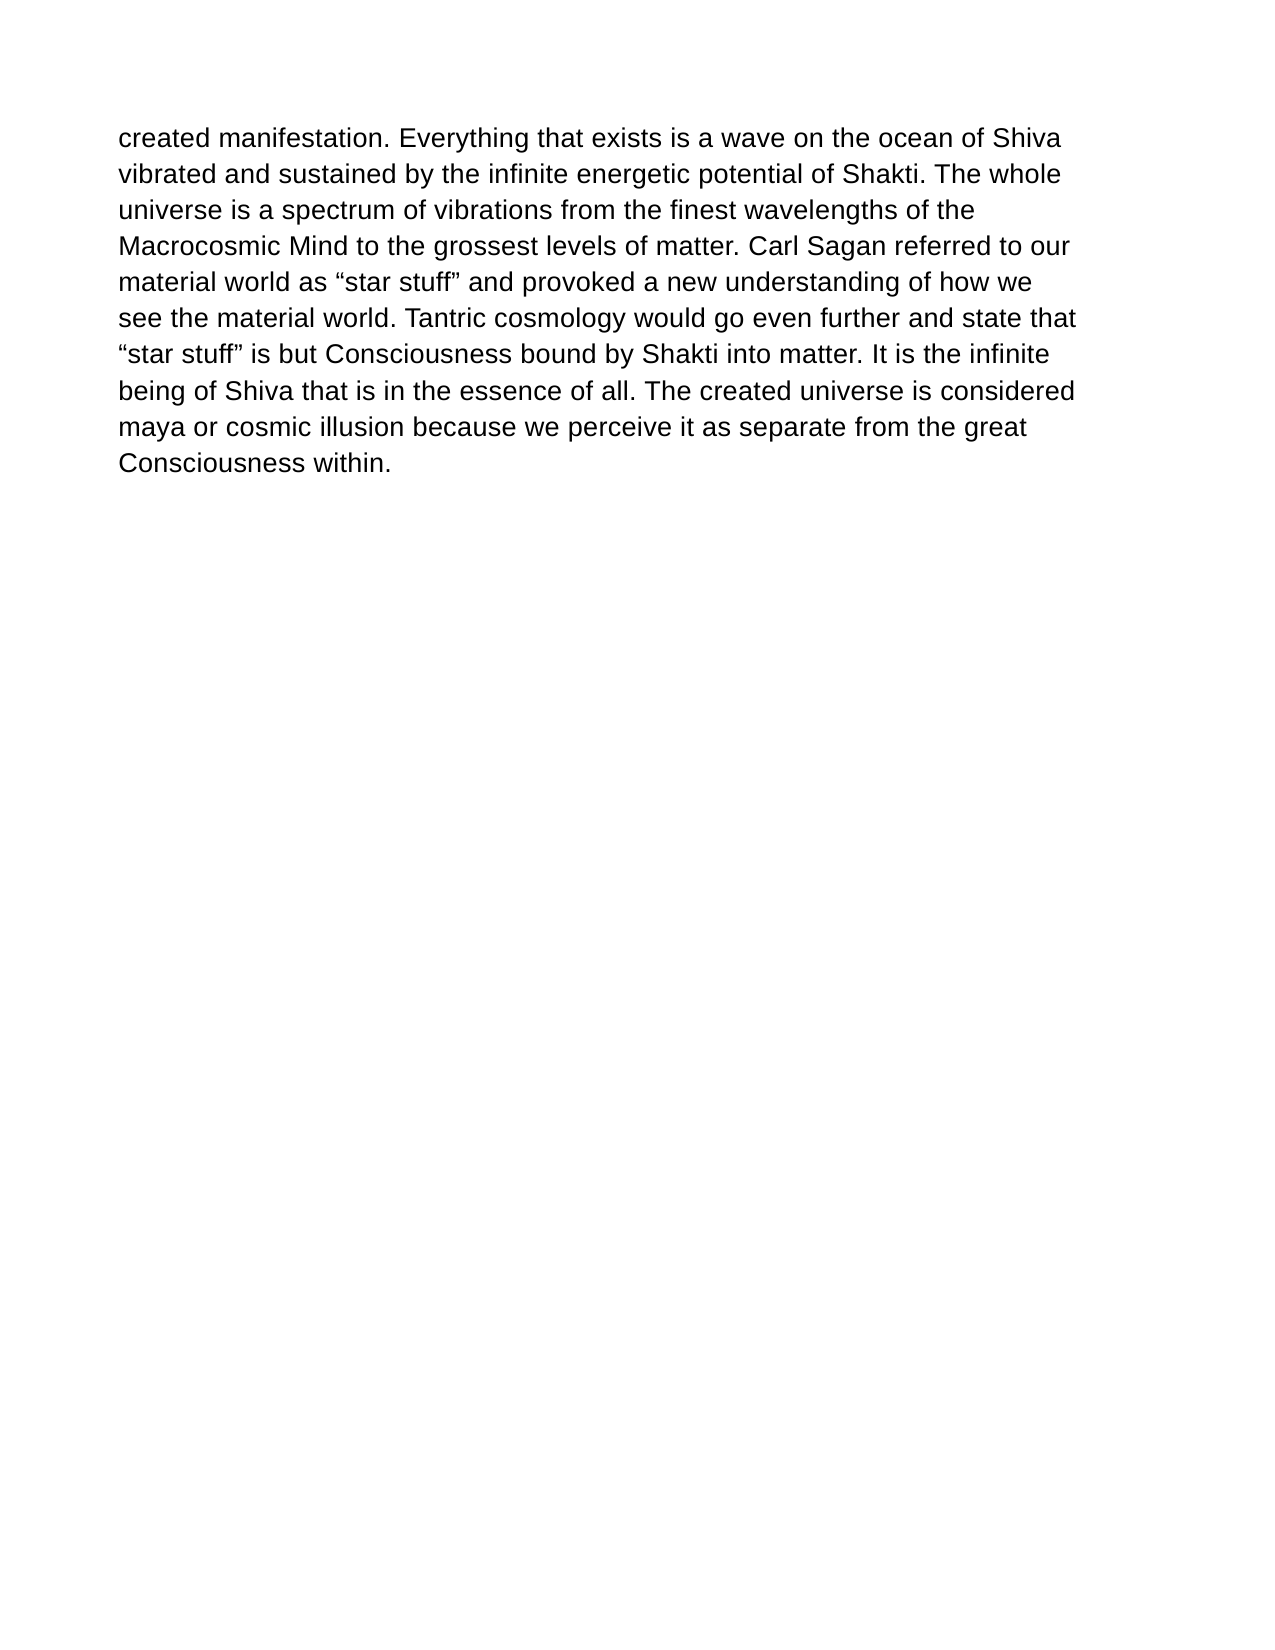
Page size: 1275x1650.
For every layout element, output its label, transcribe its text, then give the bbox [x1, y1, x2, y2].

text created manifestation. Everything that exists is a wave on the ocean of Shiva vibrated and sustained by the infinite energetic potential of Shakti. The whole universe is a spectrum of vibrations from the finest wavelengths of the Macrocosmic Mind to the grossest levels of matter. Carl Sagan referred to our material world as “star stuff” and provoked a new understanding of how we see the material world. Tantric cosmology would go even further and state that “star stuff” is but Consciousness bound by Shakti into matter. It is the infinite being of Shiva that is in the essence of all. The created universe is considered maya or cosmic illusion because we perceive it as separate from the great Consciousness within. [118, 118, 1080, 479]
